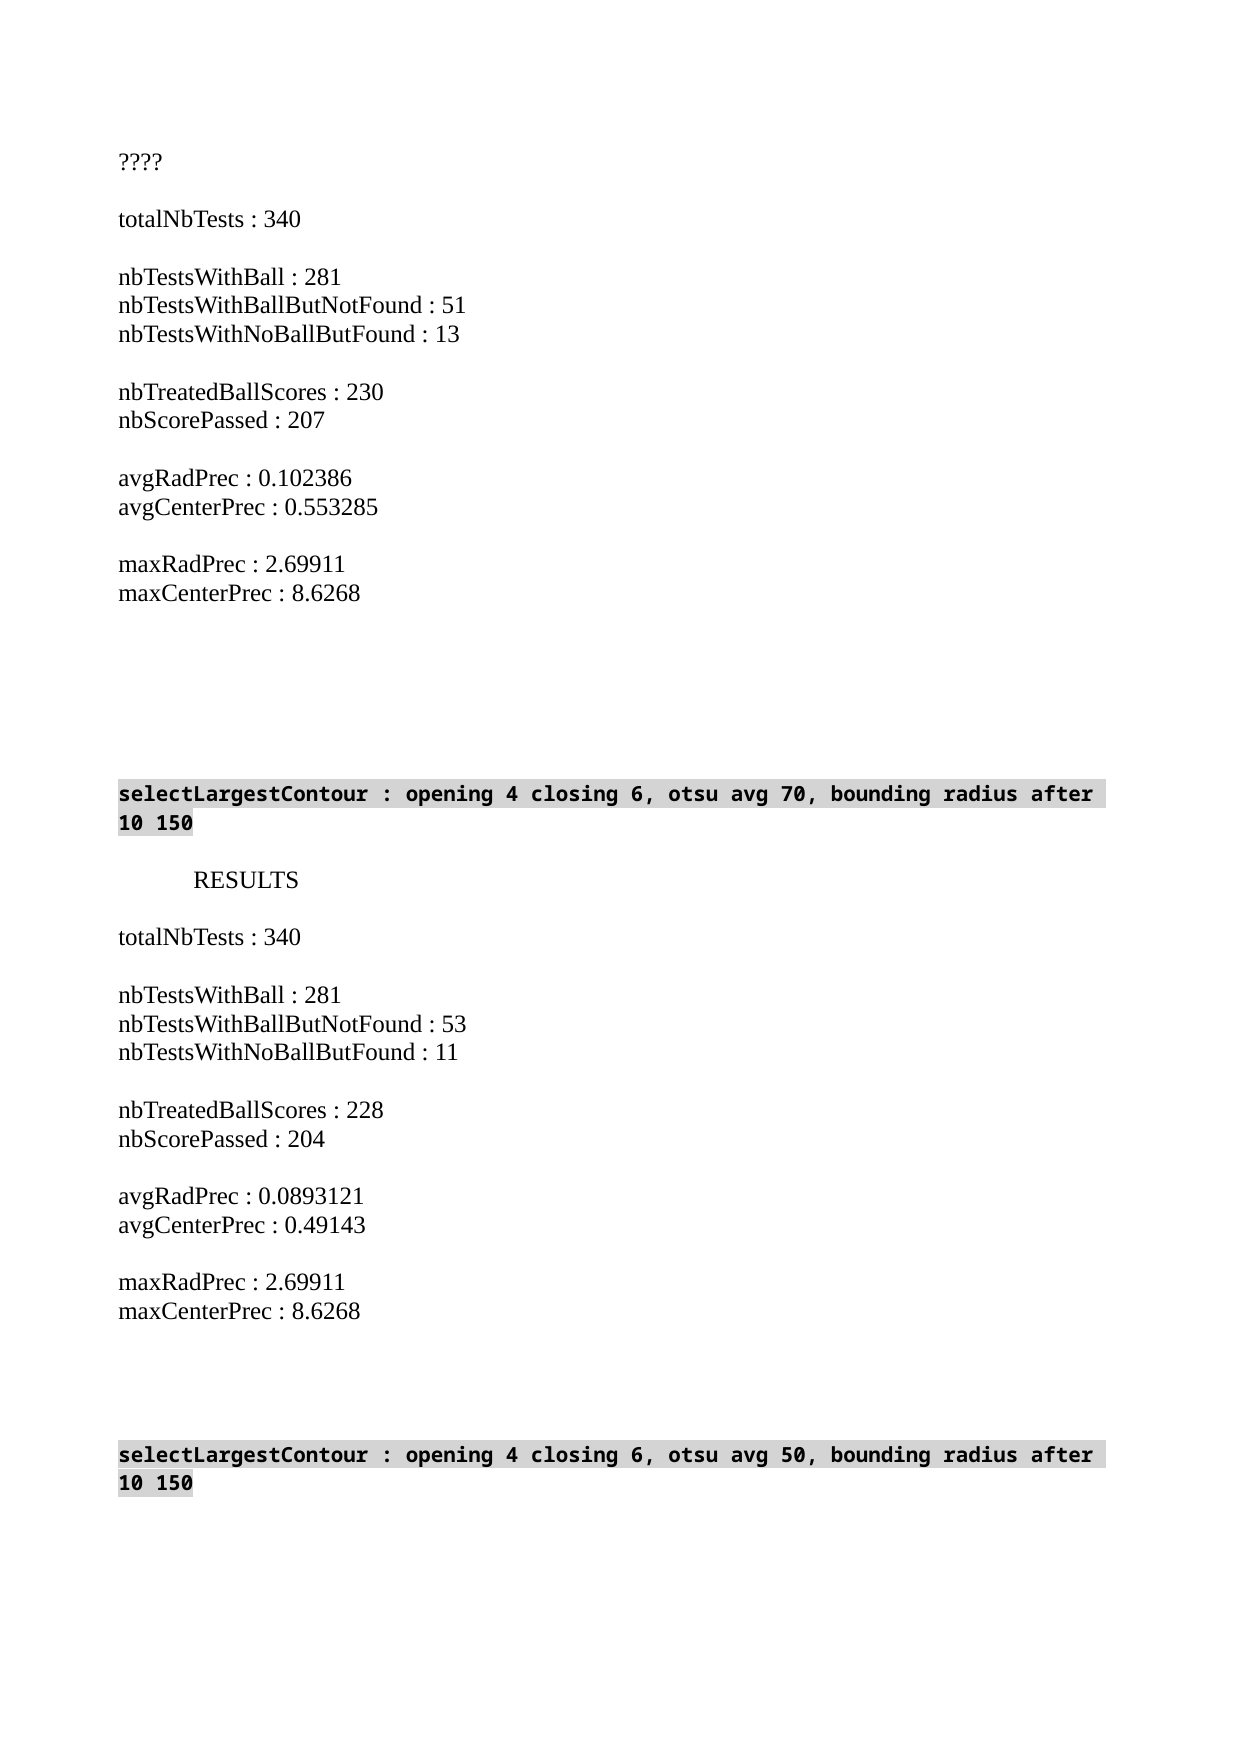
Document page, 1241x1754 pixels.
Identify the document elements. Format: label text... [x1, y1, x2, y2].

text RESULTS [118, 865, 1122, 894]
text nbTreatedBallScores : 230 [118, 377, 1122, 406]
text nbTestsWithNoBallButFound : 13 [118, 319, 1122, 348]
text selectLargestContour : opening 4 closing 6, otsu avg 50, bounding radius after 10 150 [118, 1440, 1122, 1497]
text avgCenterPrec : 0.553285 [118, 492, 1122, 521]
text nbScorePassed : 204 [118, 1124, 1122, 1152]
text nbTreatedBallScores : 228 [118, 1095, 1122, 1124]
text maxCenterPrec : 8.6268 [118, 578, 1122, 607]
text nbTestsWithNoBallButFound : 11 [118, 1037, 1122, 1066]
text nbTestsWithBallButNotFound : 51 [118, 291, 1122, 319]
text maxRadPrec : 2.69911 [118, 1267, 1122, 1296]
text maxCenterPrec : 8.6268 [118, 1296, 1122, 1325]
text totalNbTests : 340 [118, 922, 1122, 951]
text ???? [118, 147, 1122, 176]
text nbTestsWithBall : 281 [118, 980, 1122, 1009]
text nbTestsWithBallButNotFound : 53 [118, 1009, 1122, 1037]
text nbScorePassed : 207 [118, 406, 1122, 434]
text avgRadPrec : 0.102386 [118, 463, 1122, 492]
text totalNbTests : 340 [118, 204, 1122, 233]
text avgCenterPrec : 0.49143 [118, 1210, 1122, 1239]
text nbTestsWithBall : 281 [118, 262, 1122, 291]
text maxRadPrec : 2.69911 [118, 549, 1122, 578]
text avgRadPrec : 0.0893121 [118, 1181, 1122, 1210]
text selectLargestContour : opening 4 closing 6, otsu avg 70, bounding radius after 10 150 [118, 779, 1122, 836]
